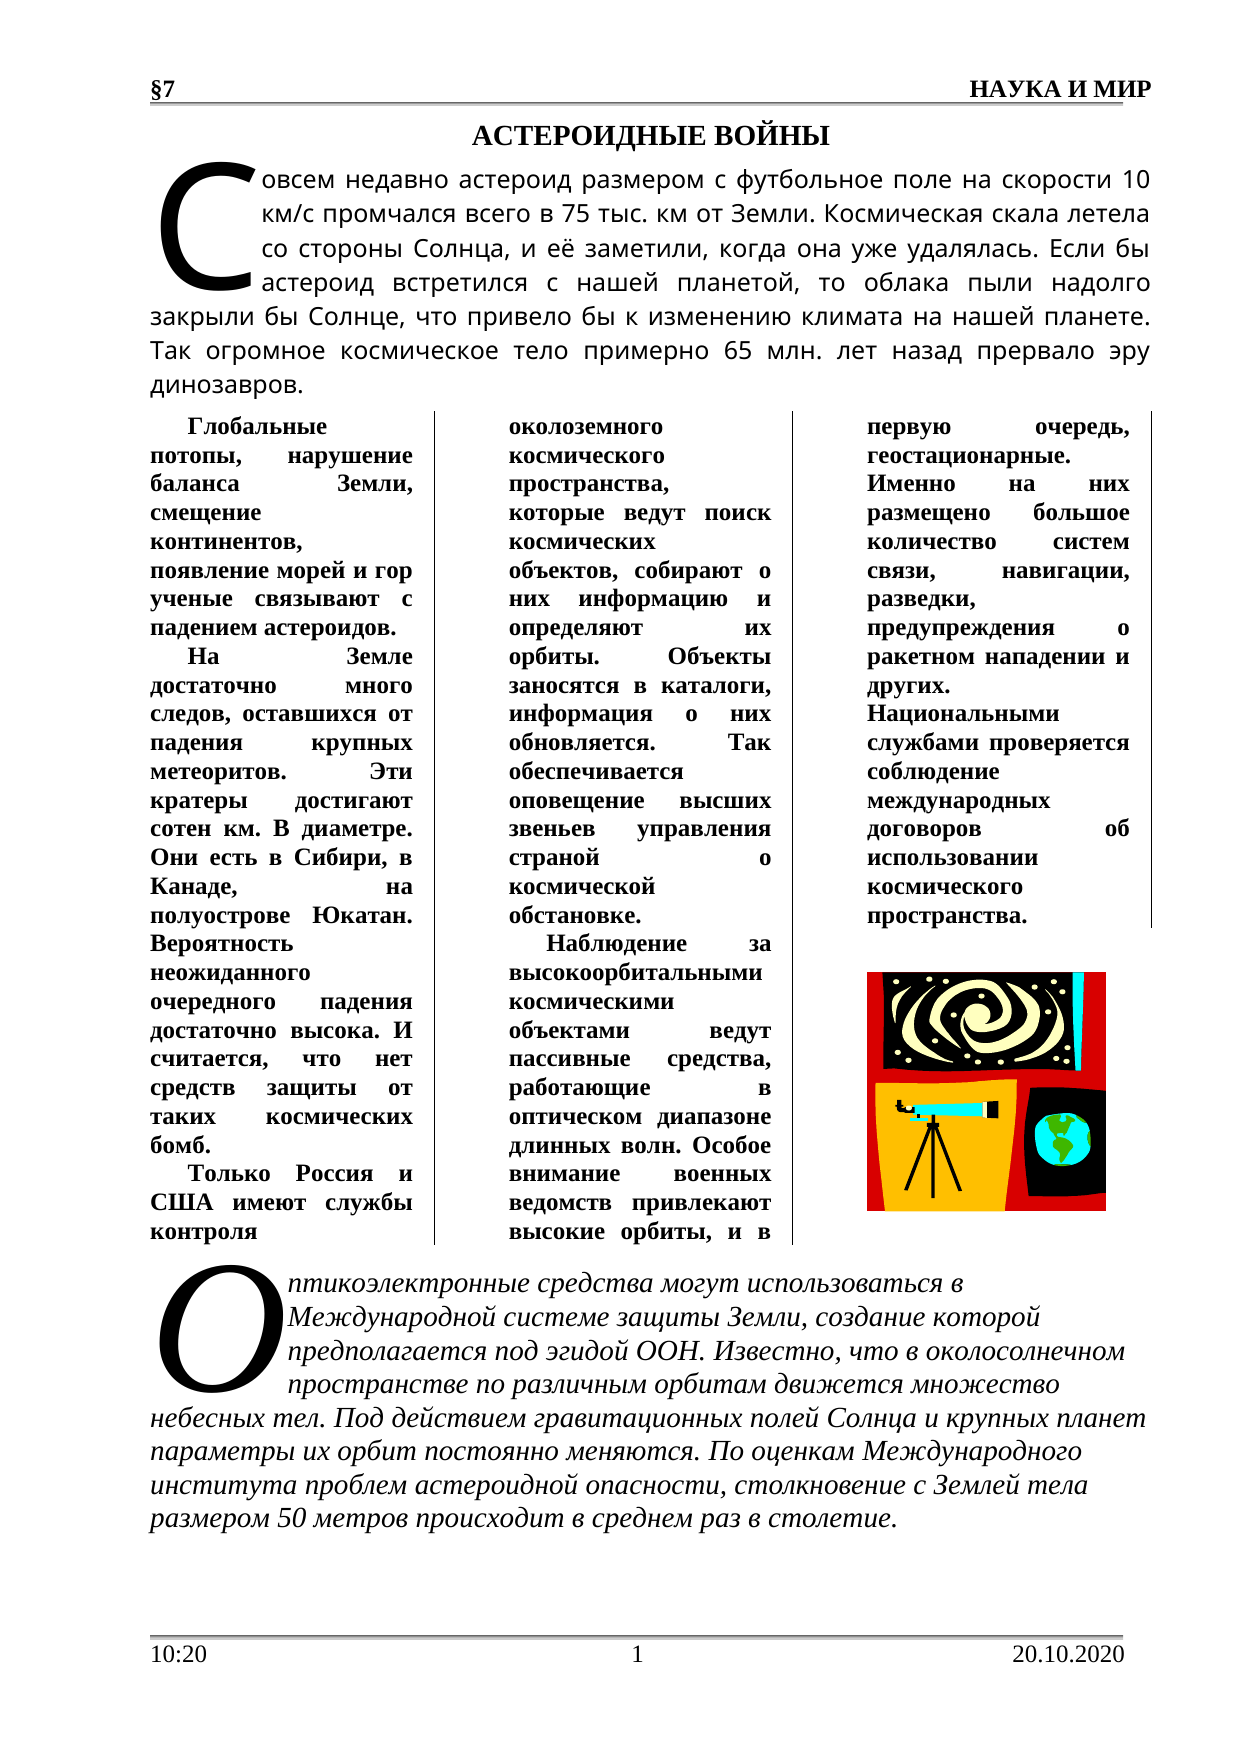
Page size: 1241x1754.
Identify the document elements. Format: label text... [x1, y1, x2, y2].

text АСТЕРОИДНЫЕ ВОЙНЫ [150, 118, 1152, 152]
text Глобальные потопы, нарушение баланса Земли, смещение континентов, появление морей и гор ученые связывают с падением астероидов. [150, 411, 434, 641]
text На Земле достаточно много следов, оставшихся от падения крупных метеоритов. Эти кратеры достигают сотен км. В диаметре. Они есть в Сибири, в Канаде, на полуострове Юкатан. Вероятность неожиданного очередного падения достаточно высока. И считается, что нет средств защиты от таких космических бомб. [150, 641, 434, 1158]
text первую очередь, геостационарные. Именно на них размещено большое количество систем связи, навигации, разведки, предупреждения о ракетном нападении и других. Национальными службами проверяется соблюдение международных договоров об использовании космического пространства. [867, 411, 1151, 928]
text Наблюдение за высокоорбитальными космическими объектами ведут пассивные средства, работающие в оптическом диапазоне длинных волн. Особое внимание военных ведомств привлекают высокие орбиты, и в [508, 928, 792, 1245]
text Оптикоэлектронные средства могут использоваться в Международной системе защиты Земли, создание которой предполагается под эгидой ООН. Известно, что в околосолнечном пространстве по различным орбитам движется множество небесных тел. Под действием гравитационных полей Солнца и крупных планет параметры их орбит постоянно меняются. По оценкам Международного института проблем астероидной опасности, столкновение с Землей тела размером 50 метров происходит в среднем раз в столетие. [150, 1266, 1152, 1534]
text околоземного космического пространства, которые ведут поиск космических объектов, собирают о них информацию и определяют их орбиты. Объекты заносятся в каталоги, информация о них обновляется. Так обеспечивается оповещение высших звеньев управления страной о космической обстановке. [508, 411, 792, 928]
text Совсем недавно астероид размером с футбольное поле на скорости 10 км/с промчался всего в 75 тыс. км от Земли. Космическая скала летела со стороны Солнца, и её заметили, когда она уже удалялась. Если бы астероид встретился с нашей планетой, то облака пыли надолго закрыли бы Солнце, что привело бы к изменению климата на нашей планете. Так огромное космическое тело примерно 65 млн. лет назад прервало эру динозавров. [150, 162, 1152, 401]
text Только Россия и США имеют службы контроля [150, 1158, 434, 1245]
